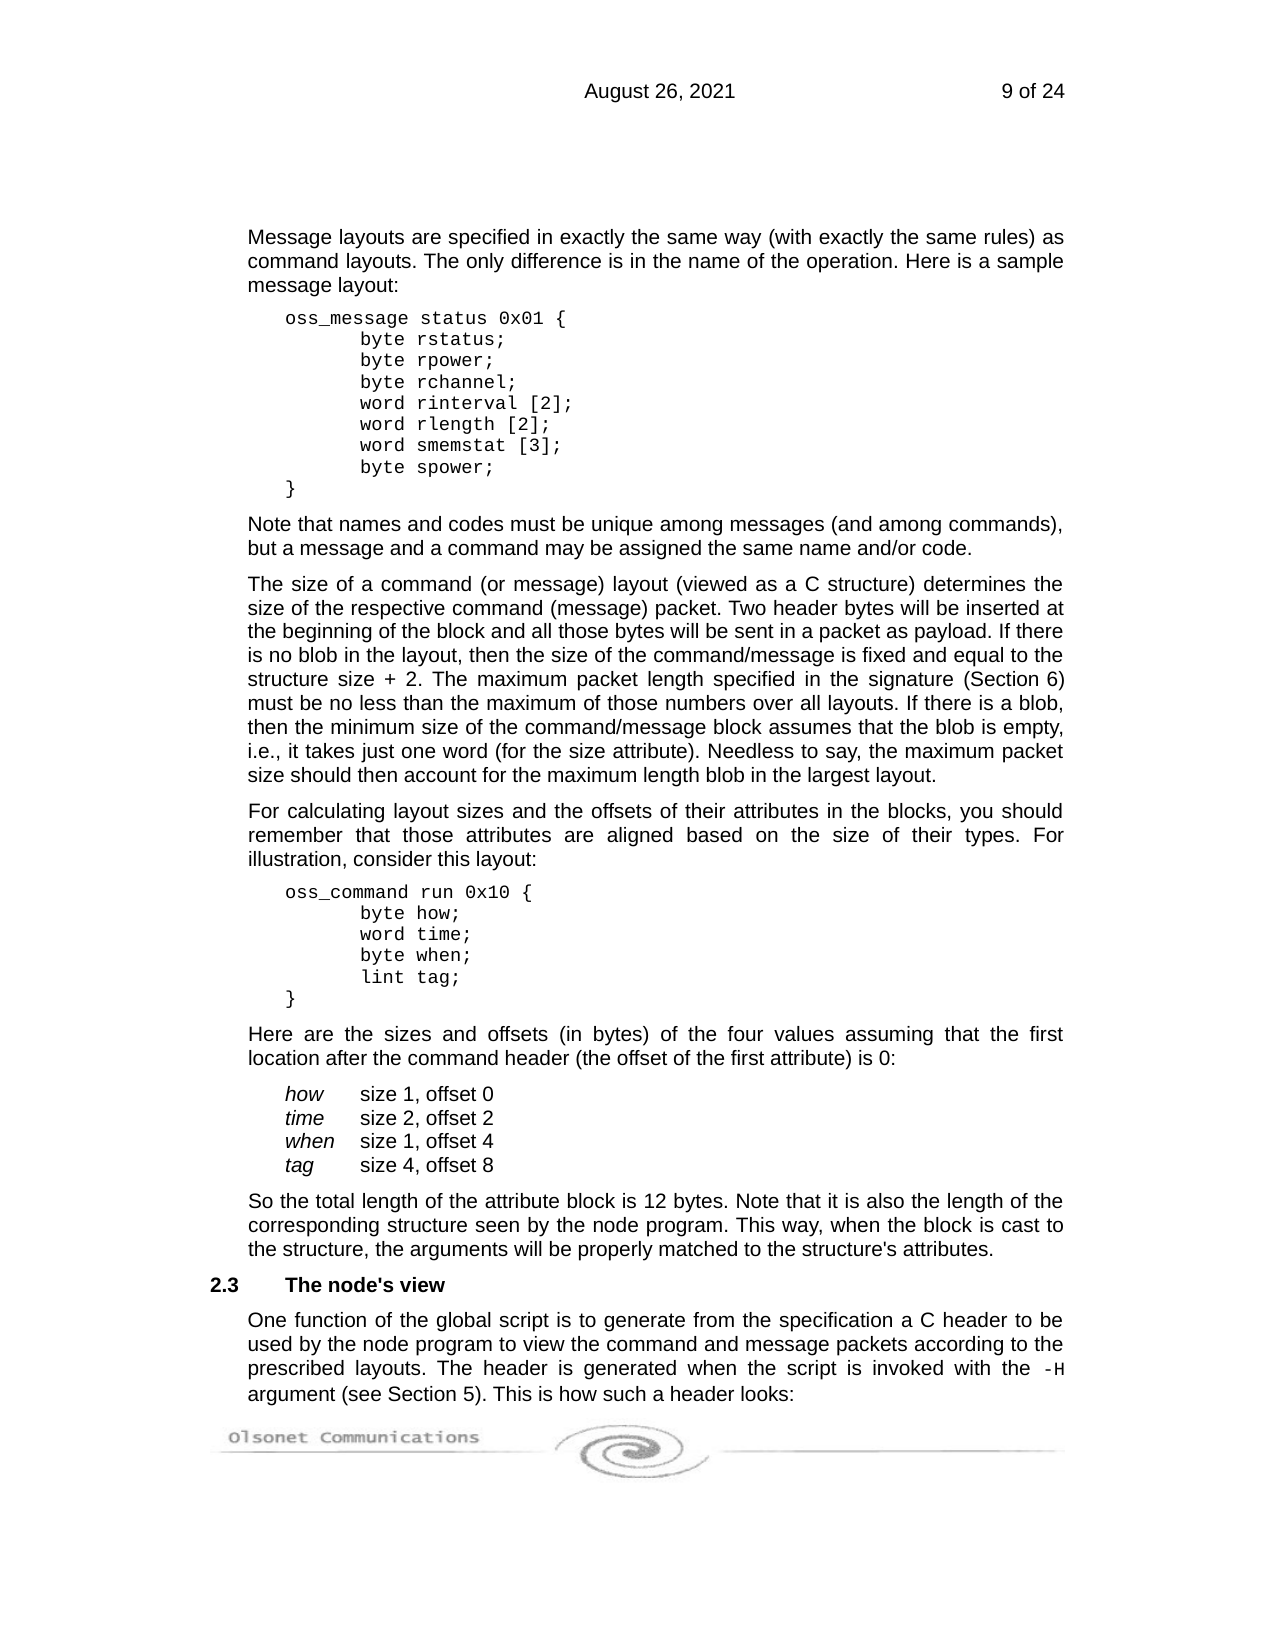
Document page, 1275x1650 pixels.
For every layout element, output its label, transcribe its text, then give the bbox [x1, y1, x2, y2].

text } [285, 989, 1065, 1010]
text word smemstat [3]; [285, 436, 1065, 457]
text how size 1, offset 0 [285, 1081, 1065, 1105]
text byte rpower; [285, 351, 1065, 372]
text Note that names and codes must be unique among messages (and among commands), but a message and a command may be assigned the same name and/or code. [247, 512, 1065, 559]
text byte spower; [285, 457, 1065, 479]
text time size 2, offset 2 [285, 1105, 1065, 1129]
text } [285, 479, 1065, 500]
text oss_command run 0x10 { [285, 882, 1065, 904]
text The size of a command (or message) layout (viewed as a C structure) determines the size of the respective command (message) packet. Two header bytes will be inserted at the beginning of the block and all those bytes will be sent in a packet as payload. If there is no blob in the layout, then the size of the command/message is fixed and equal to the structure size + 2. The maximum packet length specified in the signature (Section 6) must be no less than the maximum of those numbers over all layouts. If there is a blob, then the minimum size of the command/message block assumes that the blob is empty, i.e., it takes just one word (for the size attribute). Needless to say, the maximum packet size should then account for the maximum length blob in the largest layout. [247, 571, 1065, 787]
text oss_message status 0x01 { [285, 309, 1065, 330]
subtitle The node's view [210, 1273, 1065, 1297]
text One function of the global script is to generate from the specification a C header to be used by the node program to view the command and message packets according to the prescribed layouts. The header is generated when the script is invoked with the -H argument (see Section 5). This is how such a header looks: [247, 1308, 1065, 1405]
text lint tag; [285, 967, 1065, 989]
text word time; [285, 925, 1065, 946]
text when size 1, offset 4 [285, 1129, 1065, 1153]
text word rinterval [2]; [285, 394, 1065, 415]
text byte when; [285, 946, 1065, 967]
text Here are the sizes and offsets (in bytes) of the four values assuming that the first location after the command header (the offset of the first attribute) is 0: [248, 1022, 1065, 1069]
text byte rchannel; [285, 372, 1065, 394]
text byte rstatus; [285, 330, 1065, 351]
text word rlength [2]; [285, 415, 1065, 436]
text Message layouts are specified in exactly the same way (with exactly the same rules) as command layouts. The only difference is in the name of the operation. Here is a sample message layout: [247, 225, 1065, 297]
text So the total length of the attribute block is 12 bytes. Note that it is also the length of the corresponding structure seen by the node program. This way, when the block is cast to the structure, the arguments will be properly matched to the structure's attributes. [248, 1189, 1065, 1261]
text byte how; [285, 904, 1065, 925]
text For calculating layout sizes and the offsets of their attributes in the blocks, you should remember that those attributes are aligned based on the size of their types. For illustration, consider this layout: [248, 799, 1065, 871]
text tag size 4, offset 8 [285, 1153, 1065, 1177]
